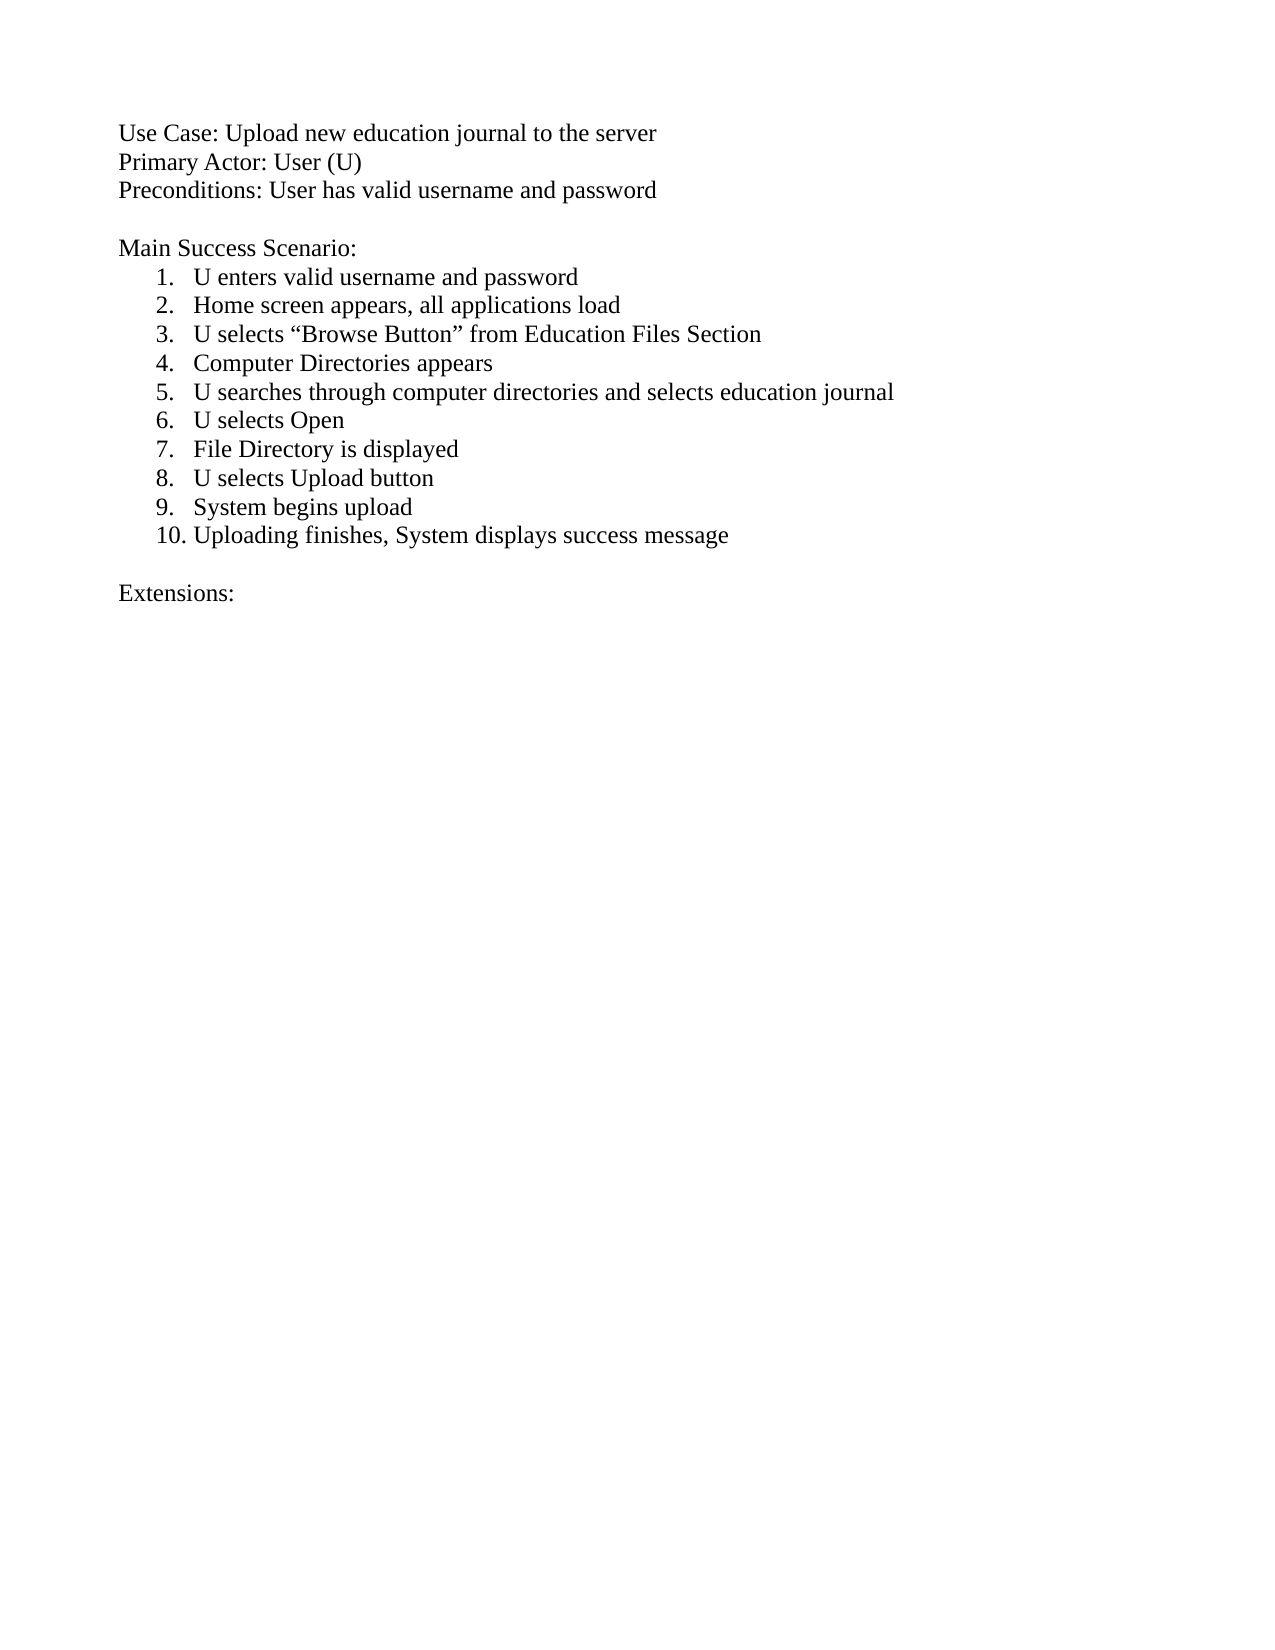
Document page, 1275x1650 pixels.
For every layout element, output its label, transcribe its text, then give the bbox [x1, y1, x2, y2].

list Computer Directories appears [156, 348, 1157, 377]
text Primary Actor: User (U) [118, 147, 1157, 176]
text Use Case: Upload new education journal to the server [118, 118, 1157, 147]
text Extensions: [118, 578, 1157, 607]
list File Directory is displayed [156, 434, 1157, 463]
list U selects Upload button [156, 463, 1157, 492]
list U searches through computer directories and selects education journal [156, 377, 1157, 406]
list Uploading finishes, System displays success message [156, 521, 1157, 549]
text Preconditions: User has valid username and password [118, 176, 1157, 204]
list U selects “Browse Button” from Education Files Section [156, 319, 1157, 348]
list Home screen appears, all applications load [156, 291, 1157, 319]
list U enters valid username and password [156, 262, 1157, 291]
list U selects Open [156, 406, 1157, 434]
list System begins upload [156, 492, 1157, 521]
text Main Success Scenario: [118, 233, 1157, 262]
